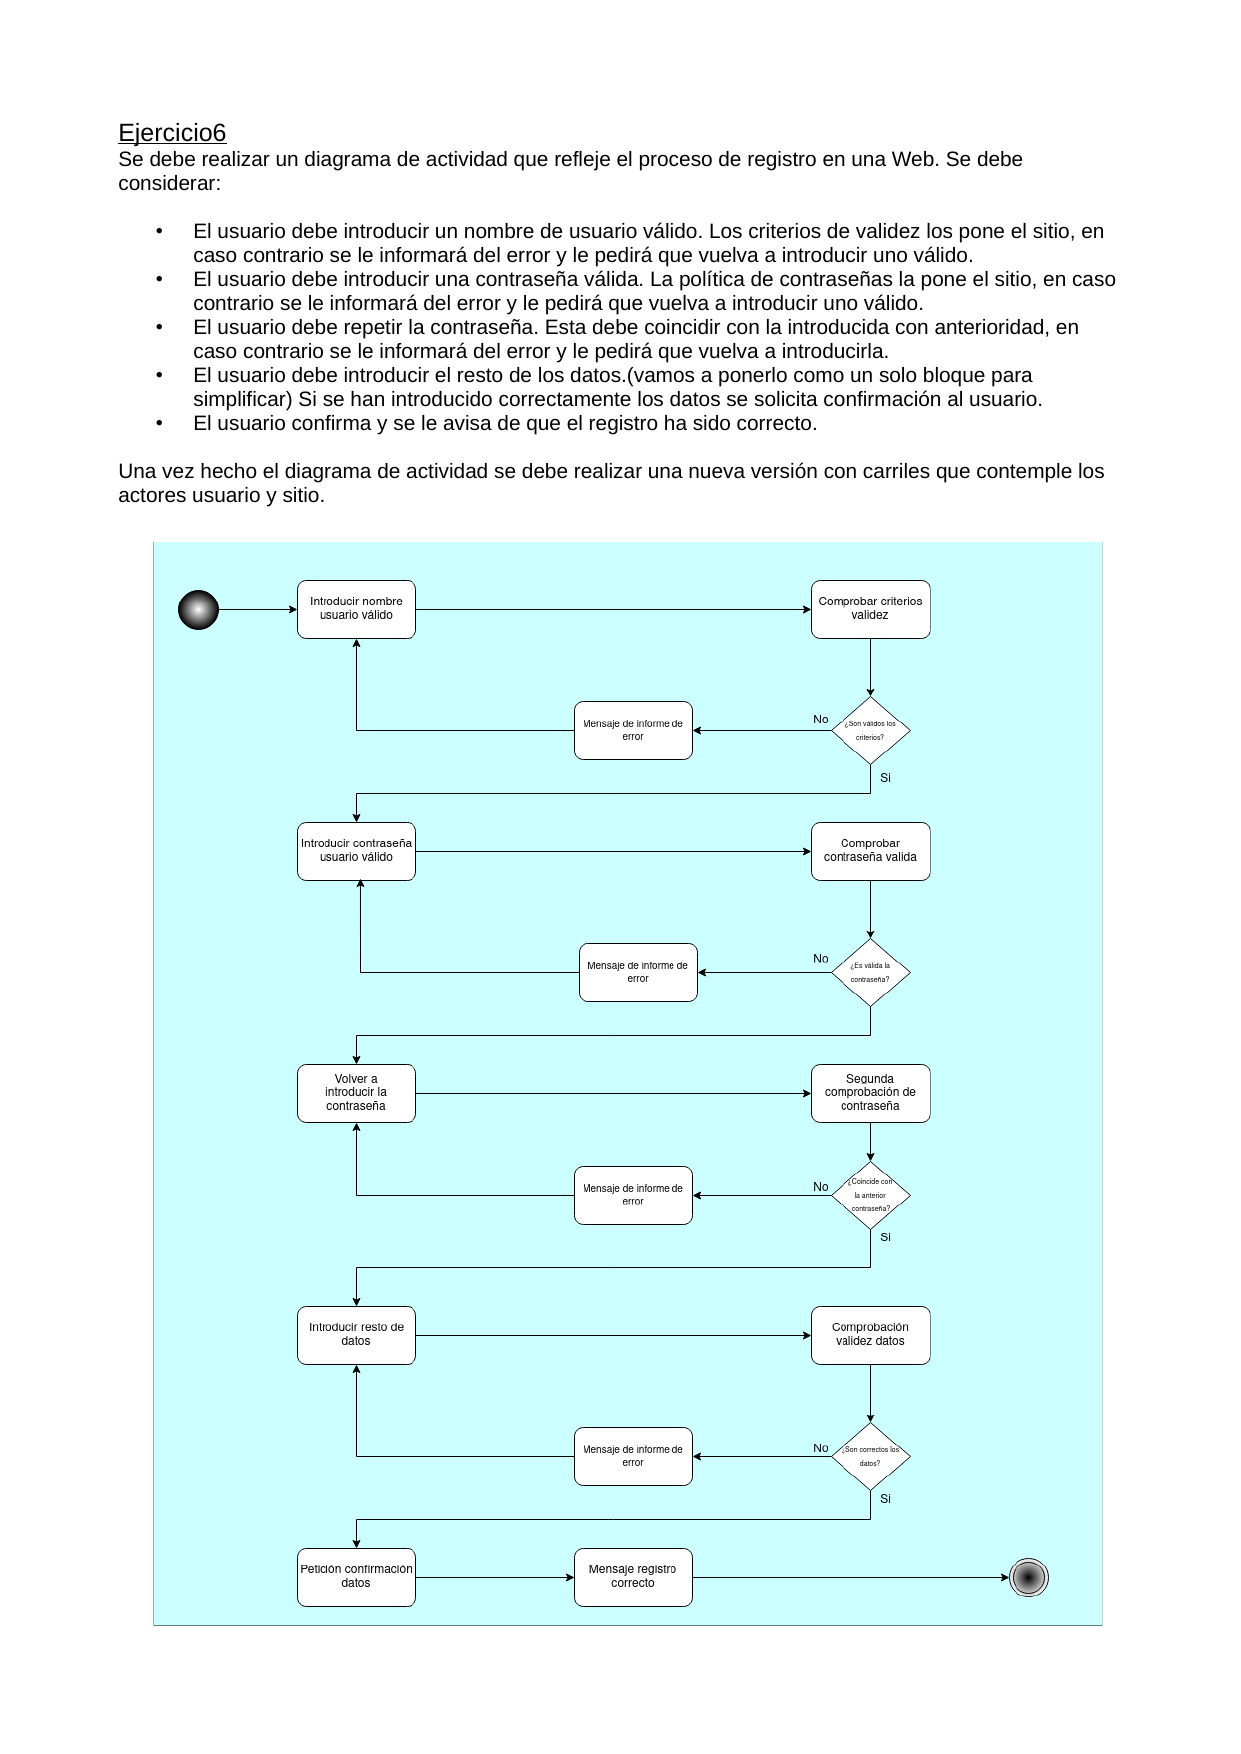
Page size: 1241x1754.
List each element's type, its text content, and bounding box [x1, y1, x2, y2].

text Una vez hecho el diagrama de actividad se debe realizar una nueva versión con carriles que contemple los actores usuario y sitio. [118, 459, 1122, 507]
text Ejercicio6 [118, 118, 1122, 147]
list El usuario debe introducir una contraseña válida. La política de contraseñas la pone el sitio, en caso contrario se le informará del error y le pedirá que vuelva a introducir uno válido. [156, 267, 1122, 315]
picture [153, 542, 1103, 1626]
text Se debe realizar un diagrama de actividad que refleje el proceso de registro en una Web. Se debe considerar: [118, 147, 1122, 195]
list El usuario debe introducir el resto de los datos.(vamos a ponerlo como un solo bloque para simplificar) Si se han introducido correctamente los datos se solicita confirmación al usuario. [156, 363, 1122, 411]
list El usuario debe repetir la contraseña. Esta debe coincidir con la introducida con anterioridad, en caso contrario se le informará del error y le pedirá que vuelva a introducirla. [156, 315, 1122, 363]
list El usuario debe introducir un nombre de usuario válido. Los criterios de validez los pone el sitio, en caso contrario se le informará del error y le pedirá que vuelva a introducir uno válido. [156, 219, 1122, 267]
list El usuario confirma y se le avisa de que el registro ha sido correcto. [156, 411, 1122, 435]
